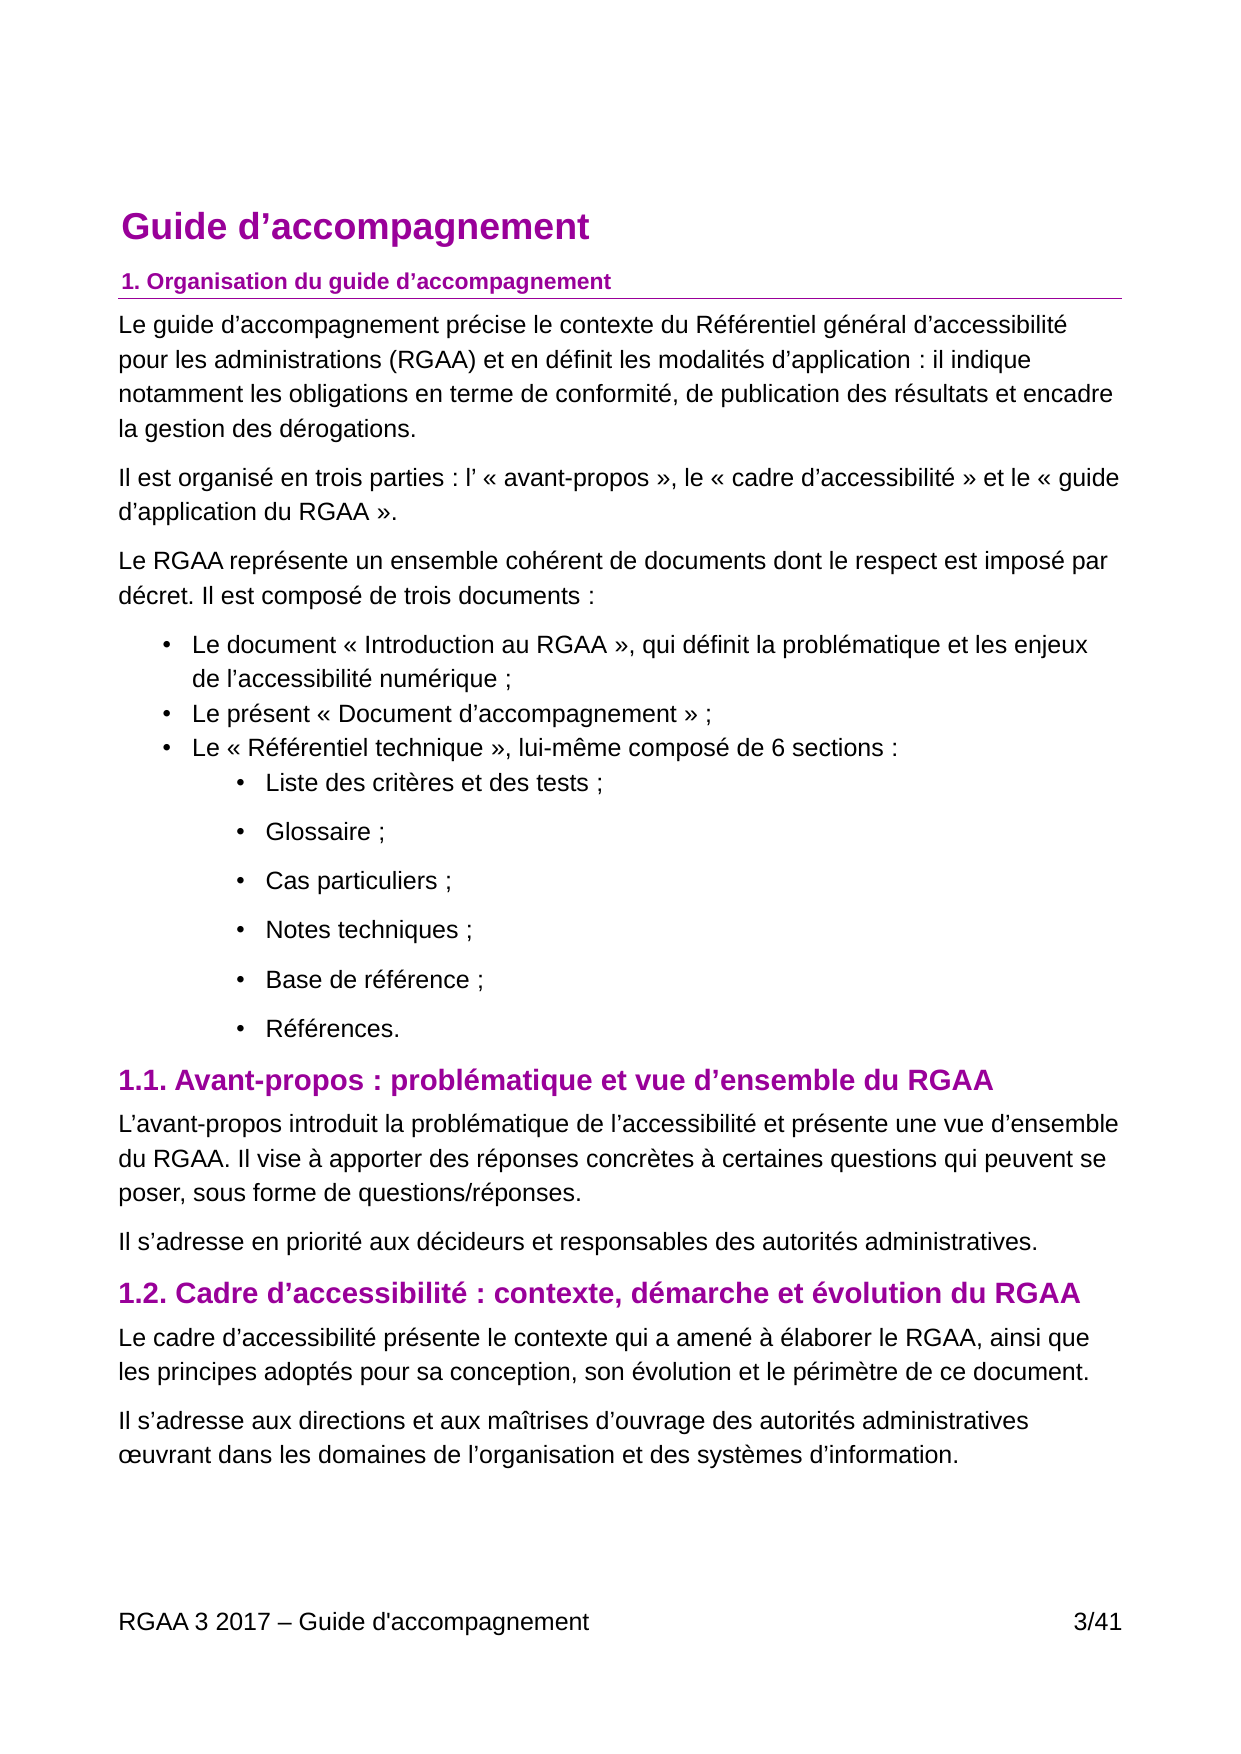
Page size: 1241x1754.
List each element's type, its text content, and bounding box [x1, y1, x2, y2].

text Le cadre d’accessibilité présente le contexte qui a amené à élaborer le RGAA, ainsi que les principes adoptés pour sa conception, son évolution et le périmètre de ce document. [118, 1322, 1122, 1386]
list Références. [236, 1014, 1122, 1043]
subtitle 1. Organisation du guide d’accompagnement [118, 265, 1122, 298]
list Le présent « Document d’accompagnement » ; [162, 699, 1122, 728]
text Le RGAA représente un ensemble cohérent de documents dont le respect est imposé par décret. Il est composé de trois documents : [118, 546, 1122, 609]
list Cas particuliers ; [236, 866, 1122, 895]
subtitle 1.1. Avant-propos : problématique et vue d’ensemble du RGAA [118, 1063, 1122, 1097]
list Le « Référentiel technique », lui-même composé de 6 sections : [162, 733, 1122, 762]
text L’avant-propos introduit la problématique de l’accessibilité et présente une vue d’ensemble du RGAA. Il vise à apporter des réponses concrètes à certaines questions qui peuvent se poser, sous forme de questions/réponses. [118, 1109, 1122, 1207]
list Glossaire ; [236, 817, 1122, 846]
text Le guide d’accompagnement précise le contexte du Référentiel général d’accessibilité pour les administrations (RGAA) et en définit les modalités d’application : il indique notamment les obligations en terme de conformité, de publication des résultats et encadre la gestion des dérogations. [118, 310, 1122, 442]
subtitle Guide d’accompagnement [118, 201, 1122, 247]
list Base de référence ; [236, 964, 1122, 993]
list Notes techniques ; [236, 915, 1122, 944]
list Le document « Introduction au RGAA », qui définit la problématique et les enjeux de l’accessibilité numérique ; [162, 630, 1122, 693]
text Il s’adresse en priorité aux décideurs et responsables des autorités administratives. [118, 1227, 1122, 1256]
text Il est organisé en trois parties : l’ « avant-propos », le « cadre d’accessibilité » et le « guide d’application du RGAA ». [118, 463, 1122, 526]
subtitle 1.2. Cadre d’accessibilité : contexte, démarche et évolution du RGAA [118, 1276, 1122, 1310]
list Liste des critères et des tests ; [236, 768, 1122, 797]
text Il s’adresse aux directions et aux maîtrises d’ouvrage des autorités administratives œuvrant dans les domaines de l’organisation et des systèmes d’information. [118, 1406, 1122, 1469]
